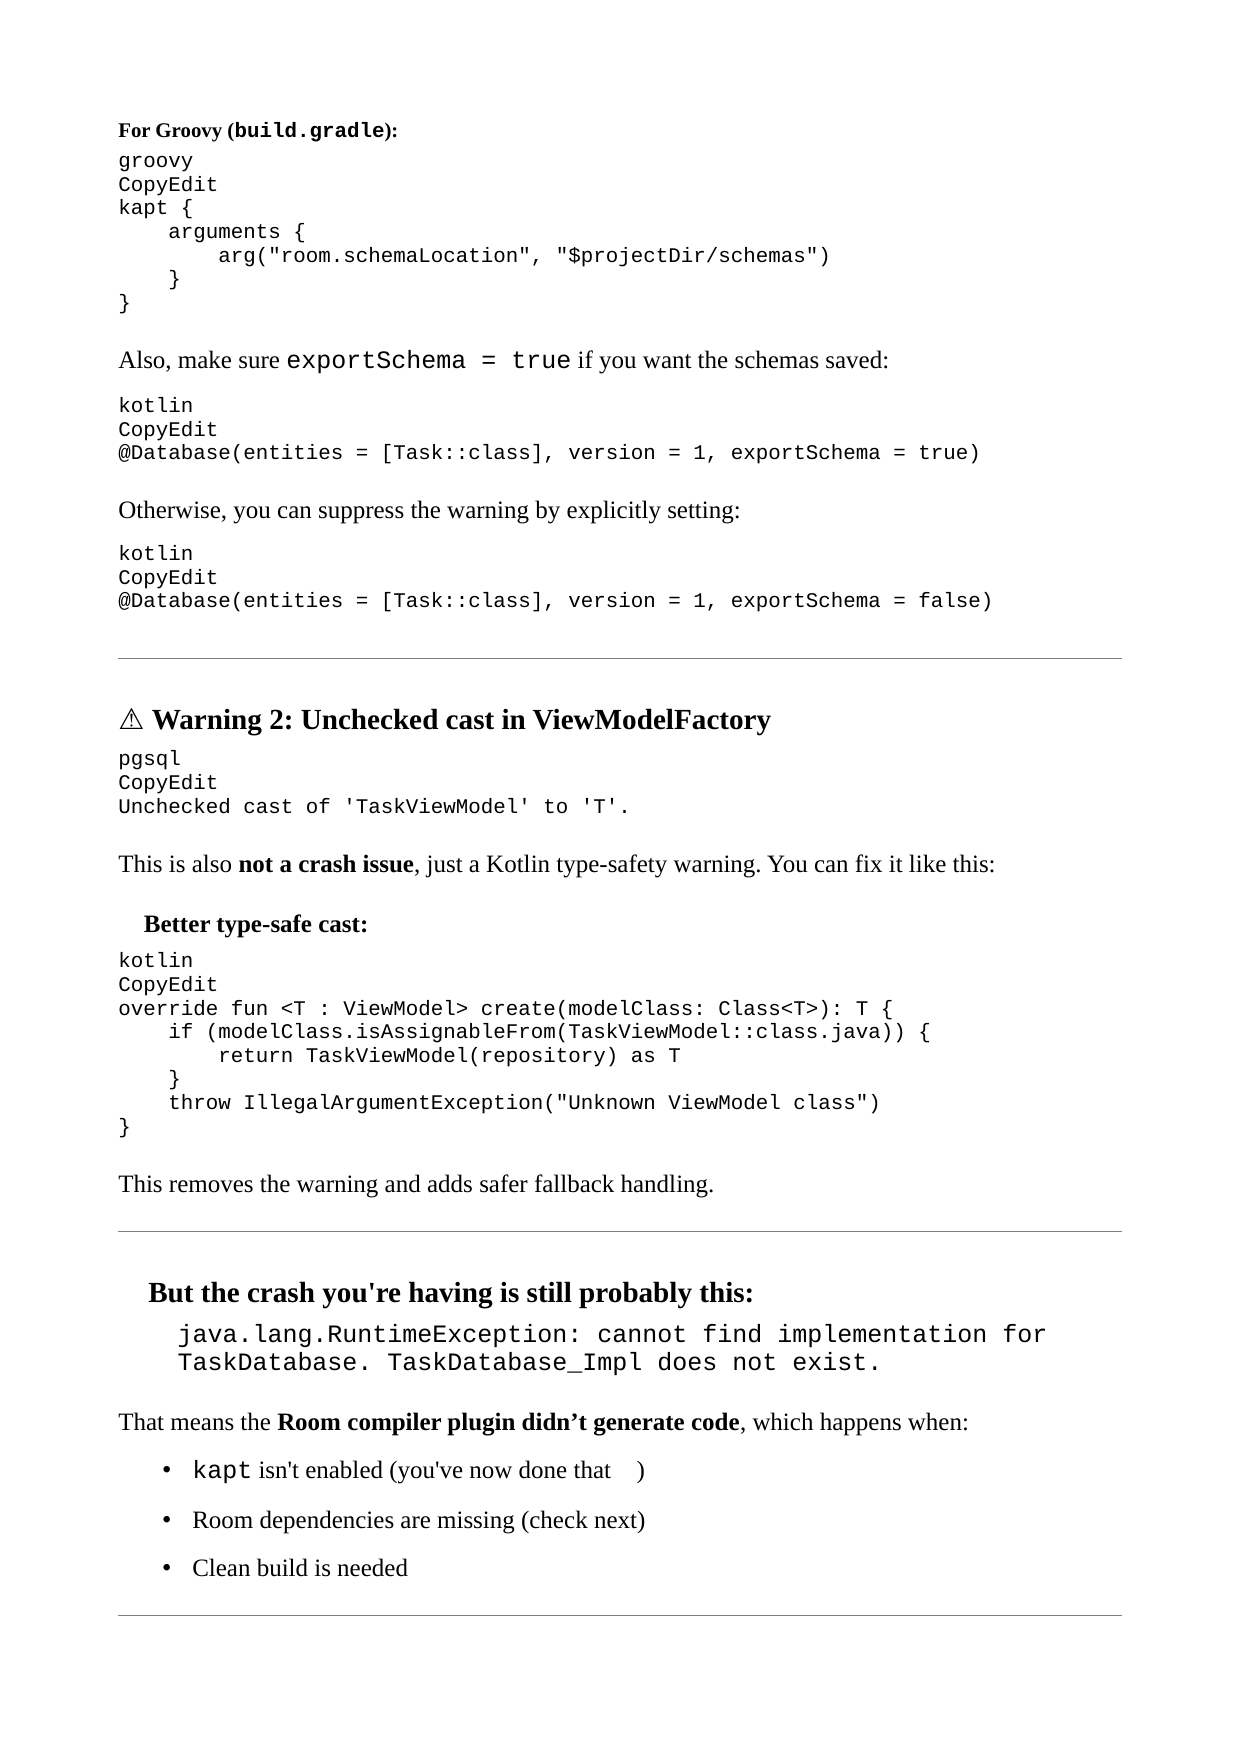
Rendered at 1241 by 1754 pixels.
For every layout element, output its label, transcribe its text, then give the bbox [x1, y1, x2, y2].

text arg("room.schemaLocation", "$projectDir/schemas") [118, 245, 1122, 268]
text @Database(entities = [Task::class], version = 1, exportSchema = true) [118, 442, 1122, 466]
list kapt isn't enabled (you've now done that ✅) [162, 1455, 1122, 1486]
text This removes the warning and adds safer fallback handling. [118, 1169, 1122, 1198]
text CopyEdit [118, 174, 1122, 197]
subtitle 🔥 But the crash you're having is still probably this: [118, 1275, 1122, 1309]
text kotlin [118, 950, 1122, 974]
text CopyEdit [118, 567, 1122, 590]
text Unchecked cast of 'TaskViewModel' to 'T'. [118, 796, 1122, 819]
text pgsql [118, 748, 1122, 772]
text Also, make sure exportSchema = true if you want the schemas saved: [118, 345, 1122, 376]
text @Database(entities = [Task::class], version = 1, exportSchema = false) [118, 590, 1122, 614]
text CopyEdit [118, 419, 1122, 442]
text kotlin [118, 395, 1122, 419]
text CopyEdit [118, 974, 1122, 997]
text } [118, 292, 1122, 316]
text kapt { [118, 197, 1122, 221]
text kotlin [118, 543, 1122, 567]
text override fun <T : ViewModel> create(modelClass: Class<T>): T { [118, 997, 1122, 1021]
text } [118, 1068, 1122, 1092]
subtitle ✅ Better type-safe cast: [118, 909, 1122, 938]
text CopyEdit [118, 772, 1122, 796]
list Room dependencies are missing (check next) [162, 1505, 1122, 1534]
subtitle For Groovy (build.gradle): [118, 118, 1122, 144]
subtitle ⚠️ Warning 2: Unchecked cast in ViewModelFactory [118, 702, 1122, 736]
text arguments { [118, 221, 1122, 245]
text That means the Room compiler plugin didn’t generate code, which happens when: [118, 1407, 1122, 1436]
text groovy [118, 150, 1122, 174]
list Clean build is needed [162, 1553, 1122, 1581]
text throw IllegalArgumentException("Unknown ViewModel class") [118, 1092, 1122, 1116]
text java.lang.RuntimeException: cannot find implementation for TaskDatabase. TaskDatabase_Impl does not exist. [177, 1321, 1063, 1378]
text This is also not a crash issue, just a Kotlin type-safety warning. You can fix it like this: [118, 849, 1122, 878]
text } [118, 268, 1122, 292]
text if (modelClass.isAssignableFrom(TaskViewModel::class.java)) { [118, 1021, 1122, 1045]
text return TaskViewModel(repository) as T [118, 1045, 1122, 1068]
text } [118, 1116, 1122, 1139]
text Otherwise, you can suppress the warning by explicitly setting: [118, 496, 1122, 524]
